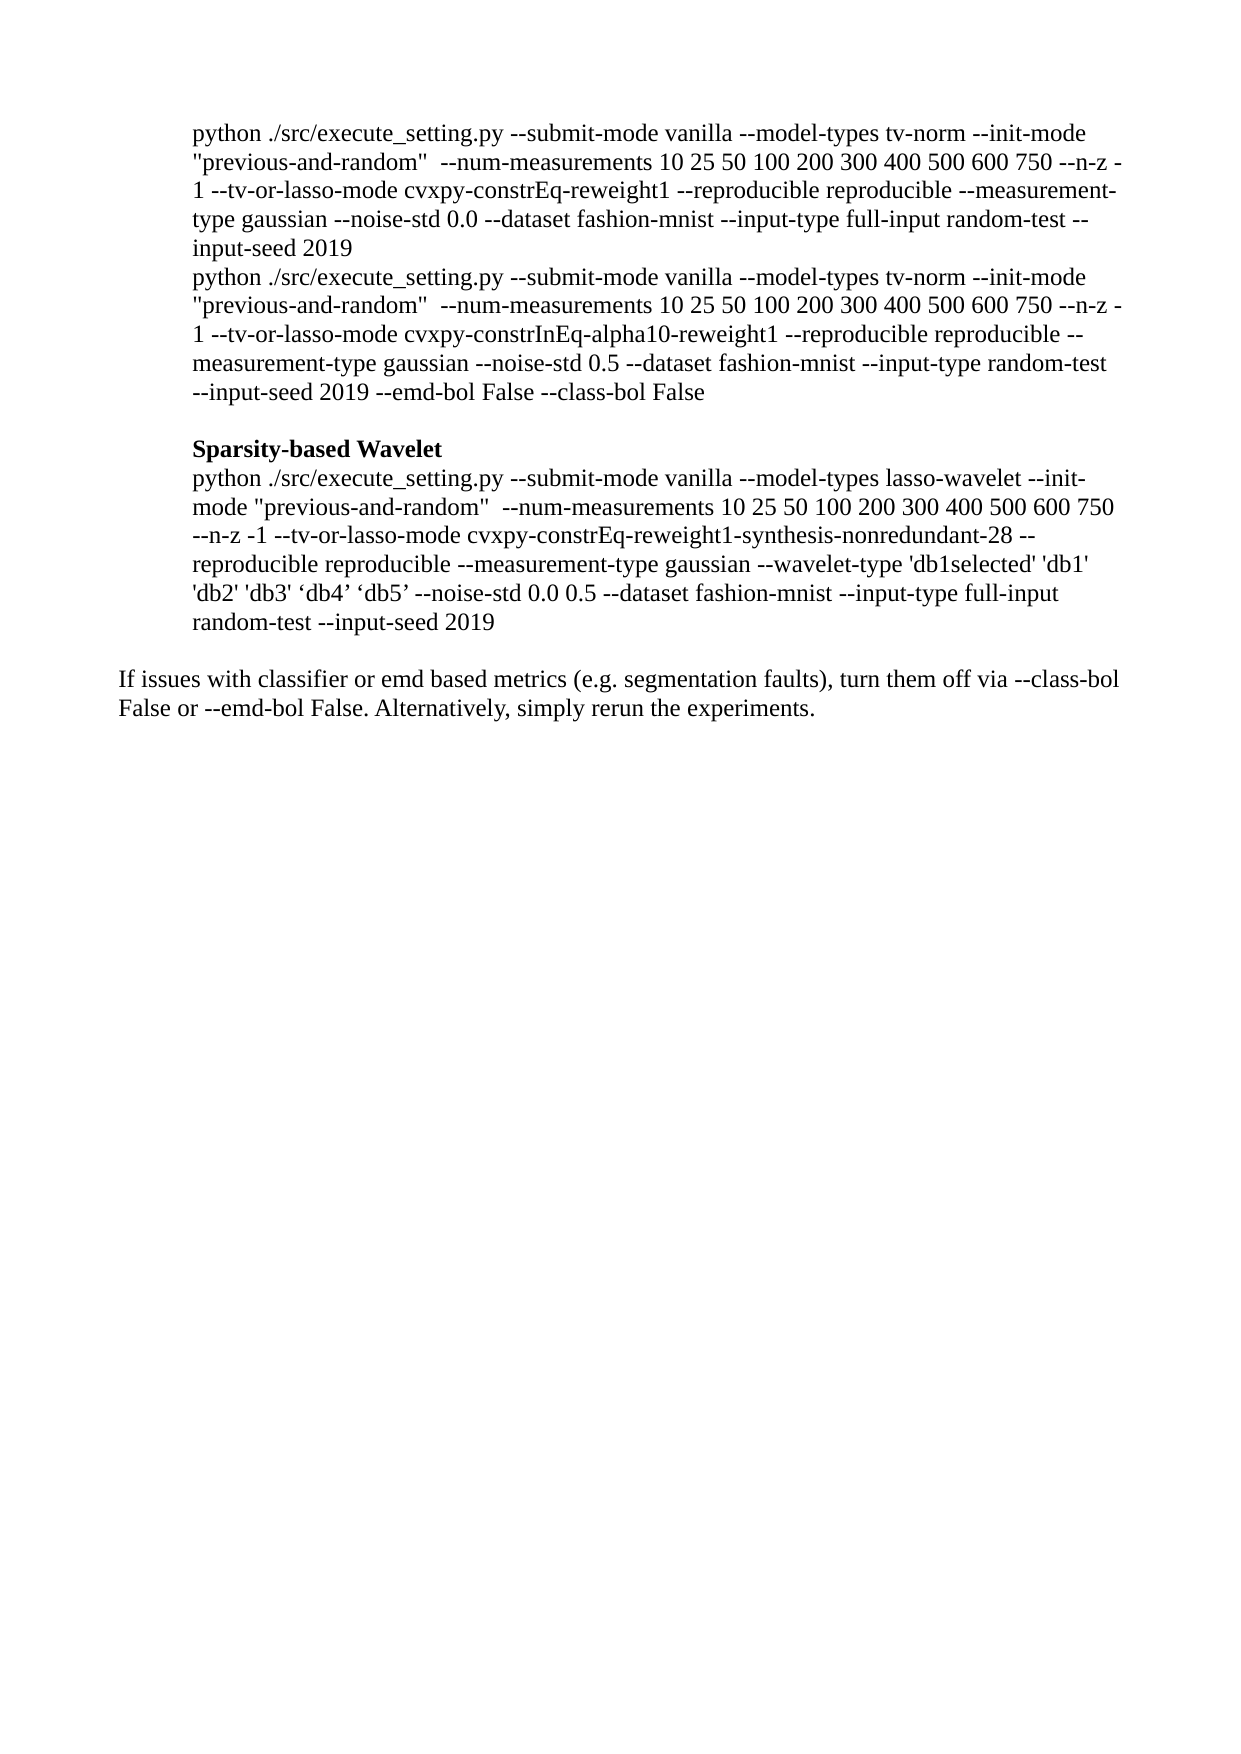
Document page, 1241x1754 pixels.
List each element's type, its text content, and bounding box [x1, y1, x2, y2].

text Sparsity-based Wavelet [192, 434, 1122, 463]
text python ./src/execute_setting.py --submit-mode vanilla --model-types lasso-wavelet --init-mode "previous-and-random" --num-measurements 10 25 50 100 200 300 400 500 600 750 --n-z -1 --tv-or-lasso-mode cvxpy-constrEq-reweight1-synthesis-nonredundant-28 --reproducible reproducible --measurement-type gaussian --wavelet-type 'db1selected' 'db1' 'db2' 'db3' ‘db4’ ‘db5’ --noise-std 0.0 0.5 --dataset fashion-mnist --input-type full-input random-test --input-seed 2019 [192, 463, 1122, 636]
text If issues with classifier or emd based metrics (e.g. segmentation faults), turn them off via --class-bol False or --emd-bol False. Alternatively, simply rerun the experiments. [118, 664, 1122, 722]
text python ./src/execute_setting.py --submit-mode vanilla --model-types tv-norm --init-mode "previous-and-random" --num-measurements 10 25 50 100 200 300 400 500 600 750 --n-z -1 --tv-or-lasso-mode cvxpy-constrInEq-alpha10-reweight1 --reproducible reproducible --measurement-type gaussian --noise-std 0.5 --dataset fashion-mnist --input-type random-test --input-seed 2019 --emd-bol False --class-bol False [192, 262, 1122, 406]
text python ./src/execute_setting.py --submit-mode vanilla --model-types tv-norm --init-mode "previous-and-random" --num-measurements 10 25 50 100 200 300 400 500 600 750 --n-z -1 --tv-or-lasso-mode cvxpy-constrEq-reweight1 --reproducible reproducible --measurement-type gaussian --noise-std 0.0 --dataset fashion-mnist --input-type full-input random-test --input-seed 2019 [192, 118, 1122, 262]
